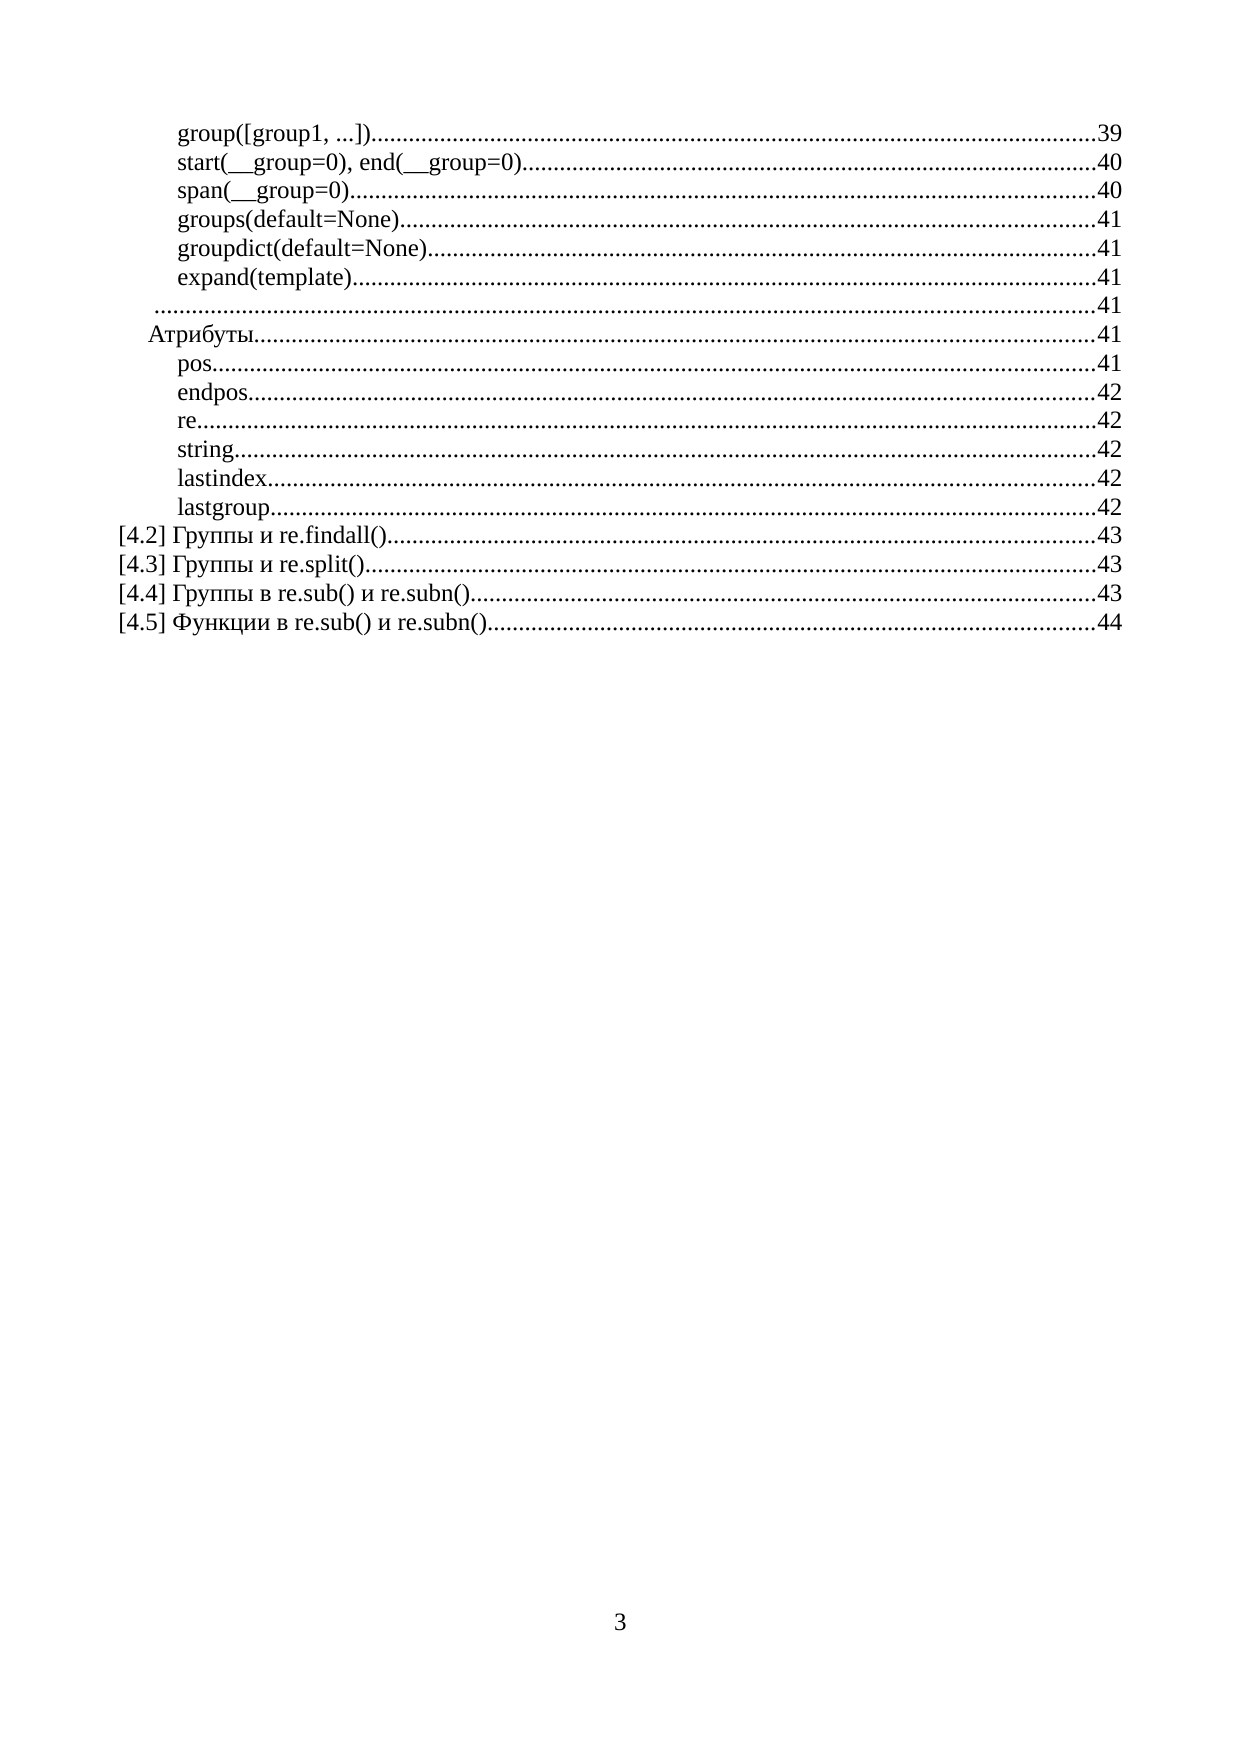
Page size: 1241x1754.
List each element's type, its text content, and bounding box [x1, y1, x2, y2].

text groupdict(default=None) 41 [177, 233, 1122, 262]
text endpos 42 [177, 377, 1122, 406]
text [4.2] Группы и re.findall() 43 [118, 521, 1122, 549]
text re 42 [177, 406, 1122, 434]
text group([group1, ...]) 39 [177, 118, 1122, 147]
text string 42 [177, 434, 1122, 463]
text span(__group=0) 40 [177, 176, 1122, 204]
text 41 [148, 291, 1122, 319]
text groups(default=None) 41 [177, 204, 1122, 233]
text pos 41 [177, 348, 1122, 377]
text lastindex 42 [177, 463, 1122, 492]
text [4.5] Функции в re.sub() и re.subn() 44 [118, 607, 1122, 636]
text Атрибуты 41 [148, 319, 1122, 348]
text start(__group=0), end(__group=0) 40 [177, 147, 1122, 176]
text [4.4] Группы в re.sub() и re.subn() 43 [118, 578, 1122, 607]
text expand(template) 41 [177, 262, 1122, 291]
text lastgroup 42 [177, 492, 1122, 521]
text [4.3] Группы и re.split() 43 [118, 549, 1122, 578]
